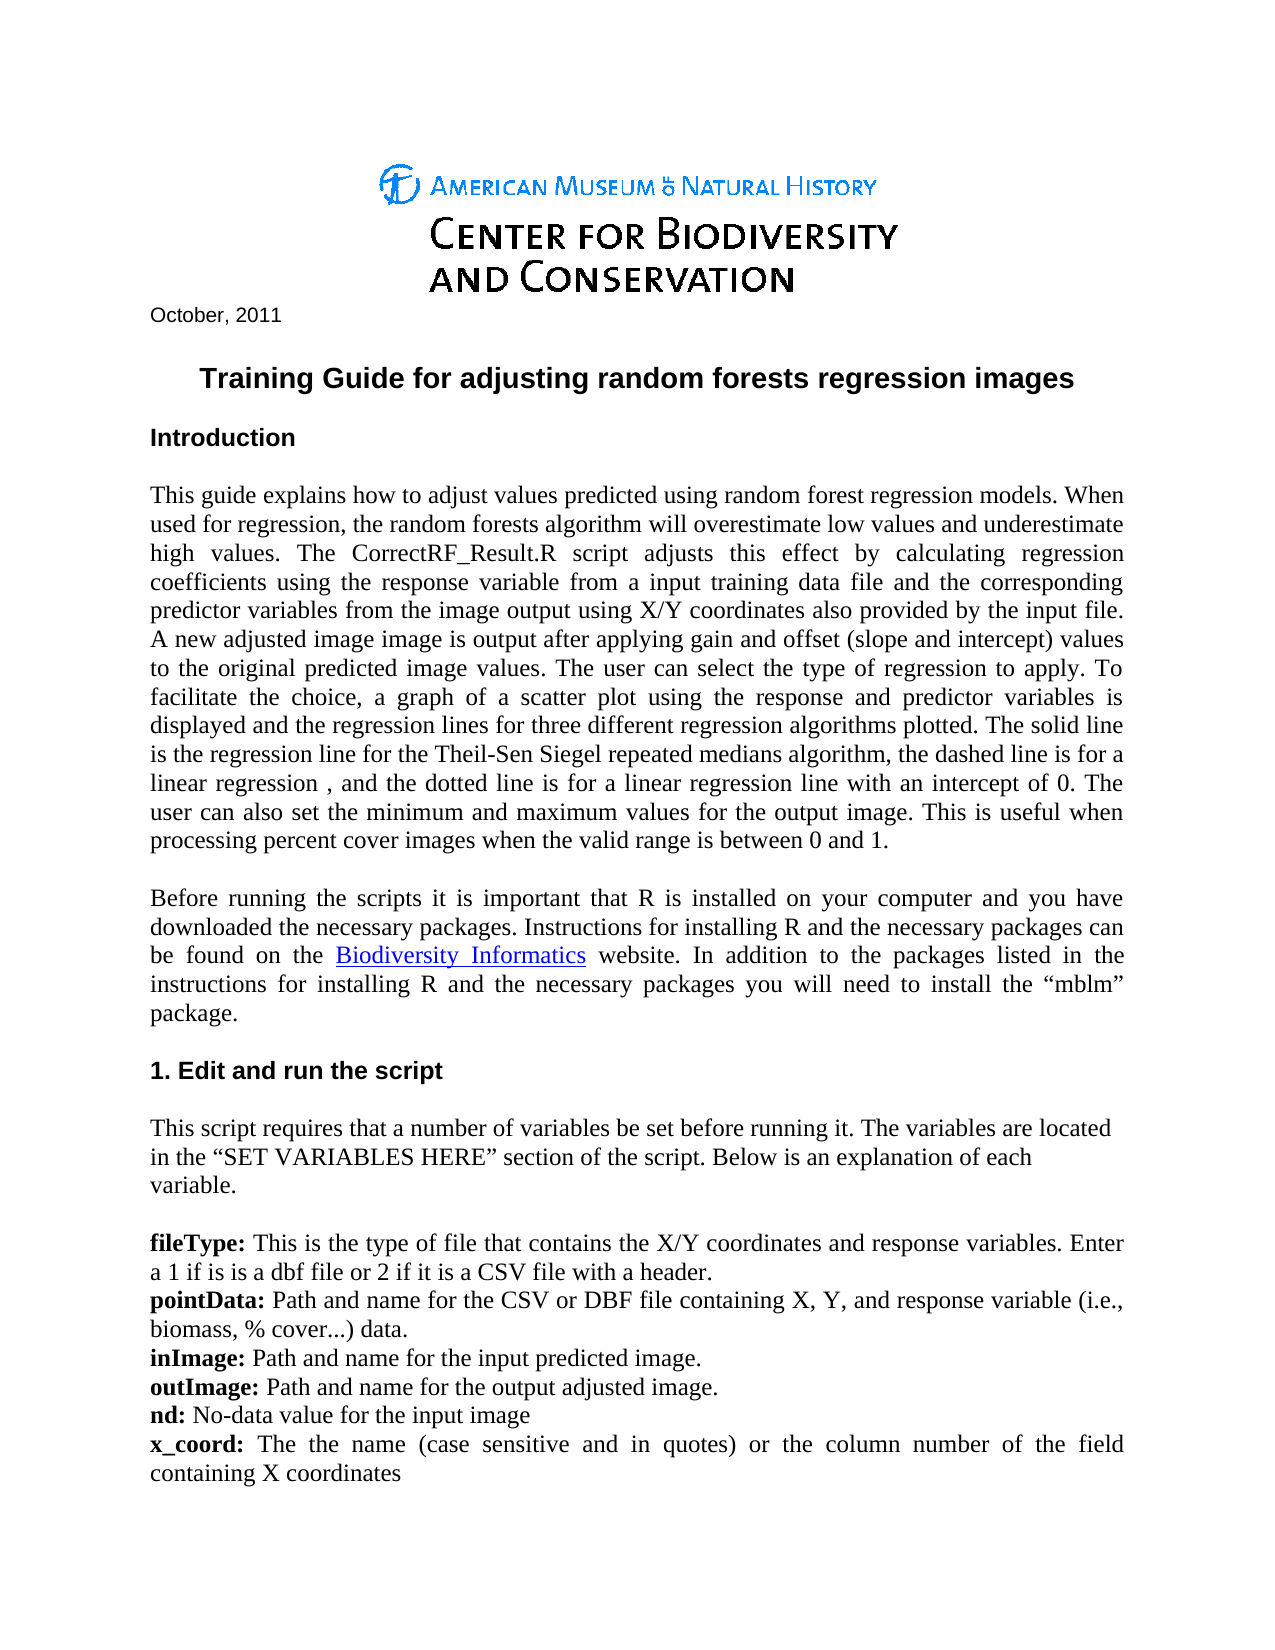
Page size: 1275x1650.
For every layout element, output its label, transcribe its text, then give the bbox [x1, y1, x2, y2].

text Before running the scripts it is important that R is installed on your computer and you have downloaded the necessary packages. Instructions for installing R and the necessary packages can be found on the Biodiversity Informatics website. In addition to the packages listed in the instructions for installing R and the necessary packages you will need to install the “mblm” package. [150, 883, 1125, 1027]
text October, 2011 [150, 303, 1125, 327]
picture [376, 161, 899, 294]
text fileType: This is the type of file that contains the X/Y coordinates and response variables. Enter a 1 if is is a dbf file or 2 if it is a CSV file with a header. [150, 1228, 1125, 1286]
text This guide explains how to adjust values predicted using random forest regression models. When used for regression, the random forests algorithm will overestimate low values and underestimate high values. The CorrectRF_Result.R script adjusts this effect by calculating regression coefficients using the response variable from a input training data file and the corresponding predictor variables from the image output using X/Y coordinates also provided by the input file. A new adjusted image image is output after applying gain and offset (slope and intercept) values to the original predicted image values. The user can select the type of regression to apply. To facilitate the choice, a graph of a scatter plot using the response and predictor variables is displayed and the regression lines for three different regression algorithms plotted. The solid line is the regression line for the Theil-Sen Siegel repeated medians algorithm, the dashed line is for a linear regression , and the dotted line is for a linear regression line with an intercept of 0. The user can also set the minimum and maximum values for the output image. This is useful when processing percent cover images when the valid range is between 0 and 1. [150, 481, 1125, 854]
text nd: No-data value for the input image [150, 1401, 1125, 1429]
text pointData: Path and name for the CSV or DBF file containing X, Y, and response variable (i.e., biomass, % cover...) data. [150, 1286, 1125, 1343]
text Introduction [150, 423, 1125, 452]
text 1. Edit and run the script [150, 1056, 1125, 1084]
text inImage: Path and name for the input predicted image. [150, 1343, 1125, 1372]
text outImage: Path and name for the output adjusted image. [150, 1372, 1125, 1401]
text x_coord: The the name (case sensitive and in quotes) or the column number of the field containing X coordinates [150, 1429, 1125, 1487]
text Training Guide for adjusting random forests regression images [150, 361, 1125, 394]
text This script requires that a number of variables be set before running it. The variables are located in the “SET VARIABLES HERE” section of the script. Below is an explanation of each variable. [150, 1113, 1125, 1199]
